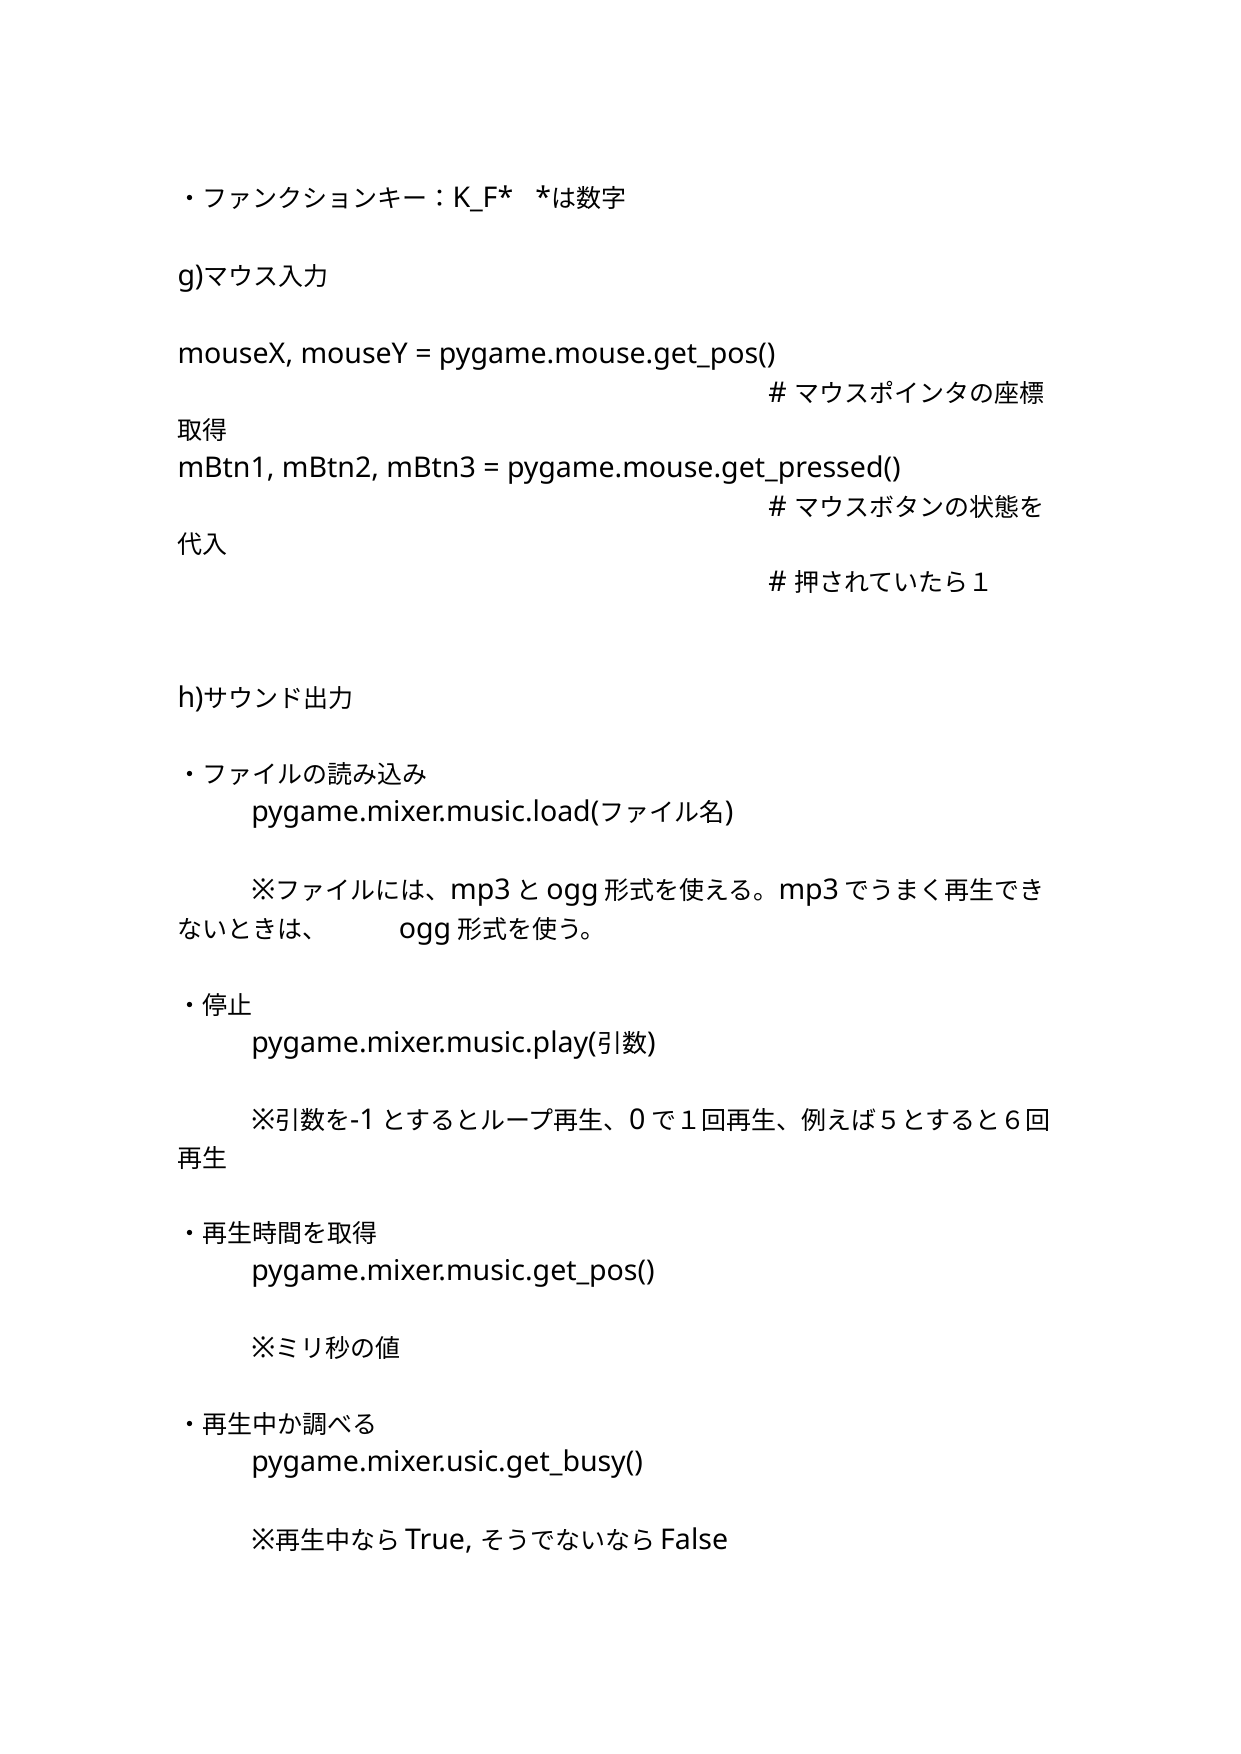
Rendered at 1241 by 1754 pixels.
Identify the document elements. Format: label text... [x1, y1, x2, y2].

text h)サウンド出力 [177, 677, 1063, 716]
text ・ファンクションキー：K_F* *は数字 [177, 177, 1063, 216]
text # マウスポインタの座標取得 [177, 371, 1063, 447]
text ※ミリ秒の値 [177, 1327, 1063, 1366]
text ・再生時間を取得 [177, 1213, 1063, 1249]
text ・再生中か調べる [177, 1405, 1063, 1441]
text ・ファイルの読み込み [177, 755, 1063, 791]
text pygame.mixer.music.load(ファイル名) [177, 791, 1063, 830]
text ※ファイルには、mp3とogg形式を使える。mp3でうまく再生できないときは、 ogg形式を使う。 [177, 869, 1063, 946]
text ※再生中ならTrue, そうでないならFalse [177, 1519, 1063, 1558]
text mouseX, mouseY = pygame.mouse.get_pos() [177, 333, 1063, 371]
text ・停止 [177, 985, 1063, 1022]
text pygame.mixer.music.play(引数) [177, 1022, 1063, 1060]
text # マウスボタンの状態を代入 [177, 485, 1063, 561]
text g)マウス入力 [177, 255, 1063, 294]
text mBtn1, mBtn2, mBtn3 = pygame.mouse.get_pressed() [177, 447, 1063, 485]
text pygame.mixer.usic.get_busy() [177, 1441, 1063, 1480]
text # 押されていたら１ [177, 561, 1063, 599]
text ※引数を-1とするとループ再生、0で１回再生、例えば５とすると６回再生 [177, 1099, 1063, 1174]
text pygame.mixer.music.get_pos() [177, 1249, 1063, 1288]
